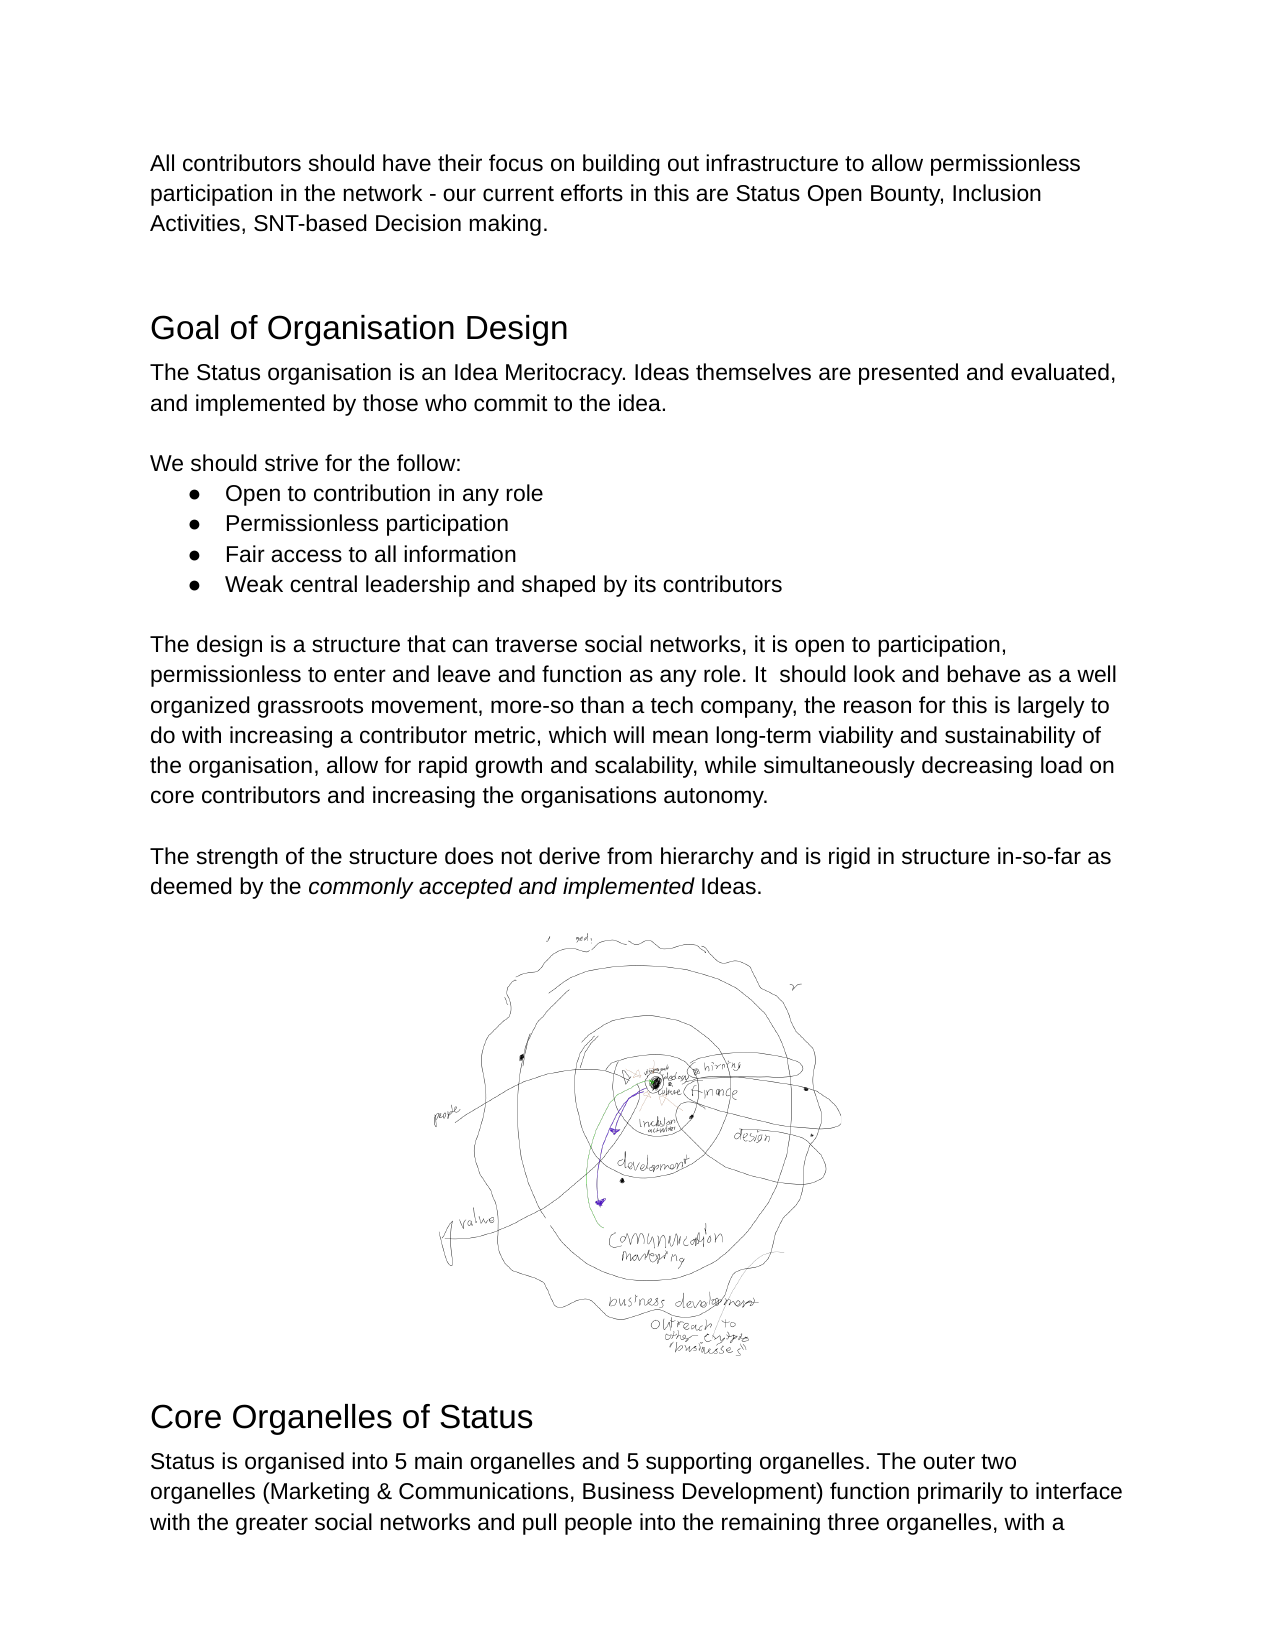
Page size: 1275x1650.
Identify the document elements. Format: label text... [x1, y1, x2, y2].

list Open to contribution in any role [187, 480, 1125, 506]
list Weak central leadership and shaped by its contributors [187, 571, 1125, 597]
text The strength of the structure does not derive from hierarchy and is rigid in structure in-so-far as deemed by the commonly accepted and implemented Ideas. [150, 843, 1125, 899]
text Status is organised into 5 main organelles and 5 supporting organelles. The outer two organelles (Marketing & Communications, Business Development) function primarily to interface with the greater social networks and pull people into the remaining three organelles, with a [150, 1448, 1125, 1535]
text We should strive for the follow: [150, 450, 1125, 476]
picture [434, 933, 842, 1356]
text All contributors should have their focus on building out infrastructure to allow permissionless participation in the network - our current efforts in this are Status Open Bounty, Inclusion Activities, SNT-based Decision making. [150, 150, 1125, 237]
subtitle Goal of Organisation Design [150, 308, 1125, 347]
list Fair access to all information [187, 541, 1125, 567]
list Permissionless participation [187, 510, 1125, 537]
text The design is a structure that can traverse social networks, it is open to participation, permissionless to enter and leave and function as any role. It should look and behave as a well organized grassroots movement, more-so than a tech company, the reason for this is largely to do with increasing a contributor metric, which will mean long-term viability and sustainability of the organisation, allow for rapid growth and scalability, while simultaneously decreasing load on core contributors and increasing the organisations autonomy. [150, 631, 1125, 808]
subtitle Core Organelles of Status [150, 1397, 1125, 1436]
text The Status organisation is an Idea Meritocracy. Ideas themselves are presented and evaluated, and implemented by those who commit to the idea. [150, 359, 1125, 416]
